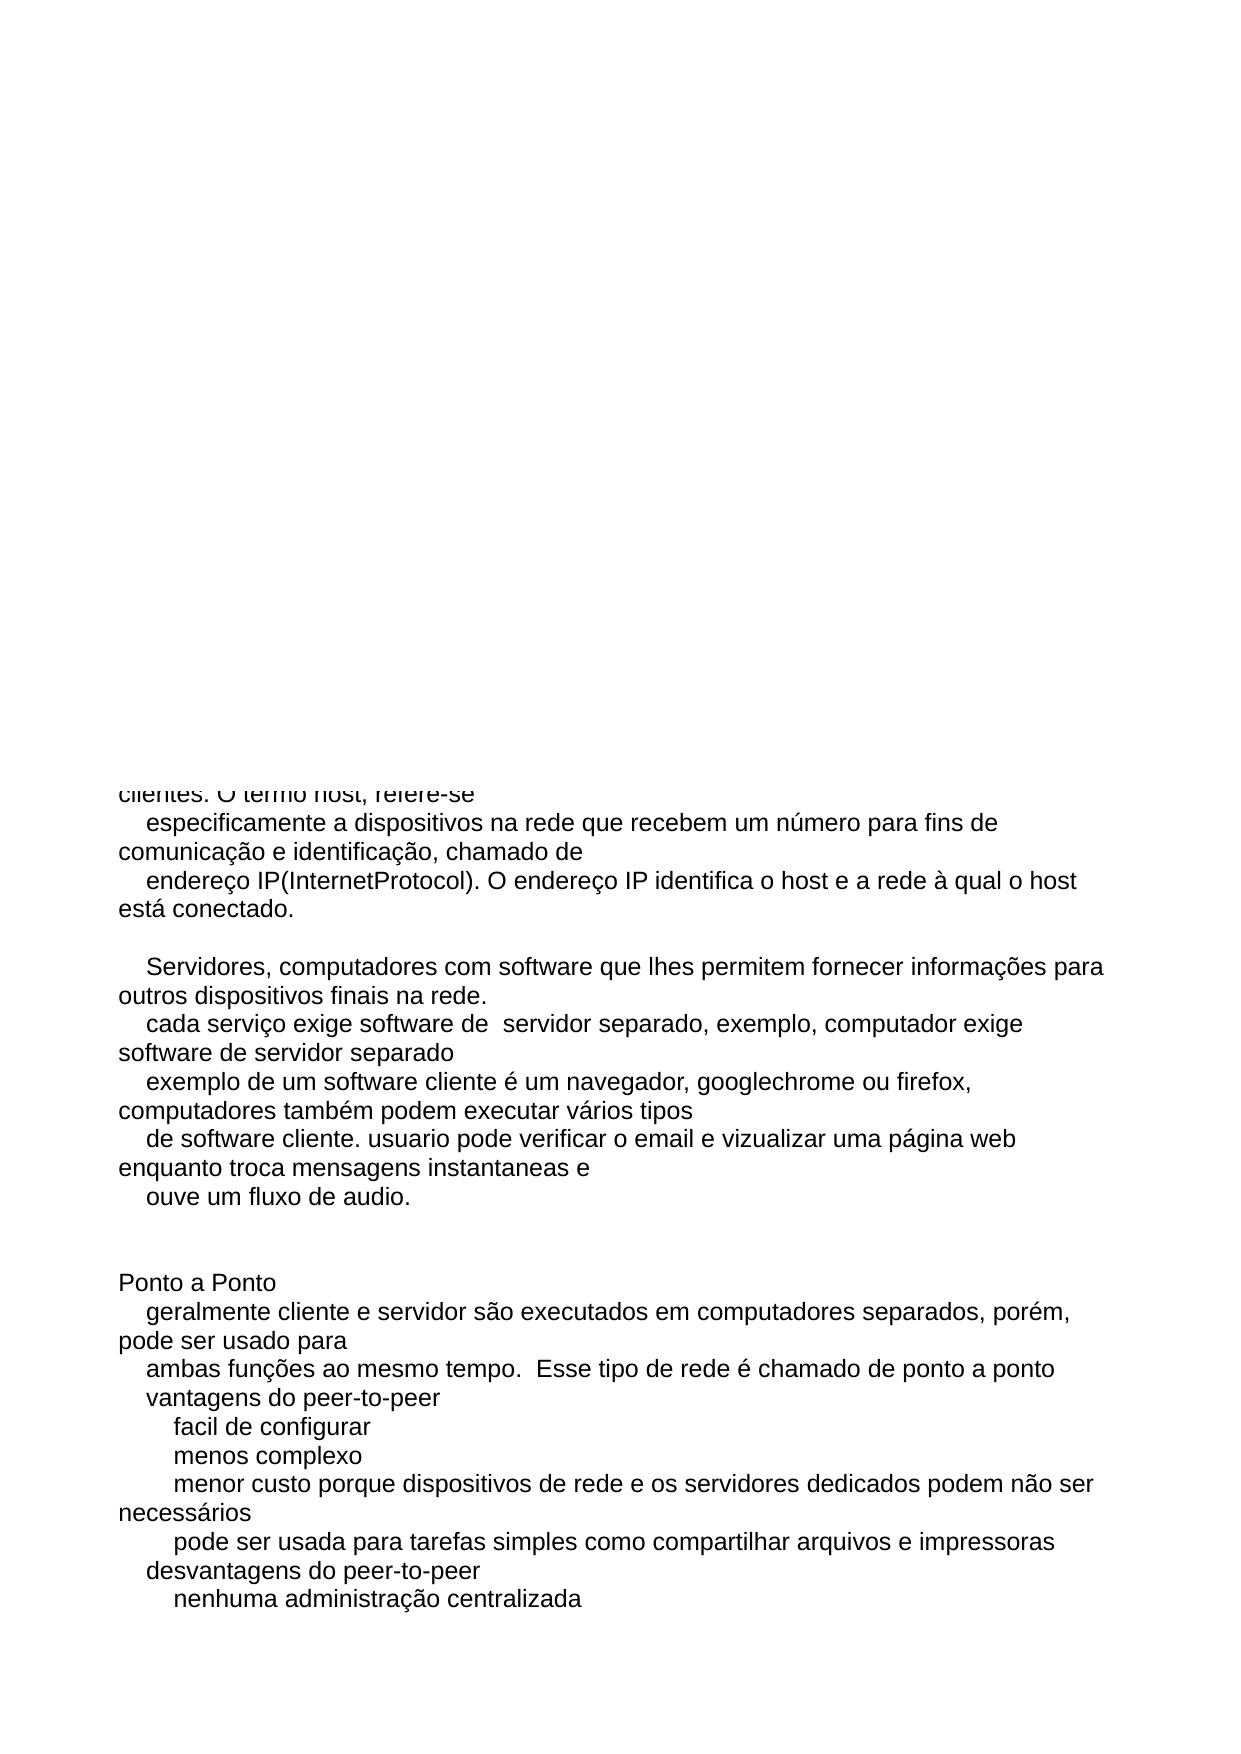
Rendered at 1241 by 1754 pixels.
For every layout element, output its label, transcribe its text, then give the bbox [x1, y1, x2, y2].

text desvantagens do peer-to-peer [118, 1556, 1122, 1584]
text exemplo de um software cliente é um navegador, googlechrome ou firefox, computadores também podem executar vários tipos [118, 1067, 1122, 1124]
text Servidores, computadores com software que lhes permitem fornecer informações para outros dispositivos finais na rede. [118, 952, 1122, 1009]
text menos complexo [118, 1441, 1122, 1469]
text de software cliente. usuario pode verificar o email e vizualizar uma página web enquanto troca mensagens instantaneas e [118, 1124, 1122, 1182]
text facil de configurar [118, 1412, 1122, 1441]
text cada serviço exige software de servidor separado, exemplo, computador exige software de servidor separado [118, 1009, 1122, 1067]
text geralmente cliente e servidor são executados em computadores separados, porém, pode ser usado para [118, 1297, 1122, 1354]
text menor custo porque dispositivos de rede e os servidores dedicados podem não ser necessários [118, 1469, 1122, 1527]
text vantagens do peer-to-peer [118, 1383, 1122, 1412]
text endereço IP(InternetProtocol). O endereço IP identifica o host e a rede à qual o host está conectado. [118, 866, 1122, 923]
text ouve um fluxo de audio. [118, 1182, 1122, 1211]
text hosts podem ser chamados de dispositivos finais, alguns também são chamados de clientes. O termo host, refere-se [118, 791, 1122, 808]
text nenhuma administração centralizada [118, 1584, 1122, 1613]
text Ponto a Ponto [118, 1268, 1122, 1297]
text especificamente a dispositivos na rede que recebem um número para fins de comunicação e identificação, chamado de [118, 808, 1122, 866]
text pode ser usada para tarefas simples como compartilhar arquivos e impressoras [118, 1527, 1122, 1556]
text ambas funções ao mesmo tempo. Esse tipo de rede é chamado de ponto a ponto [118, 1354, 1122, 1383]
